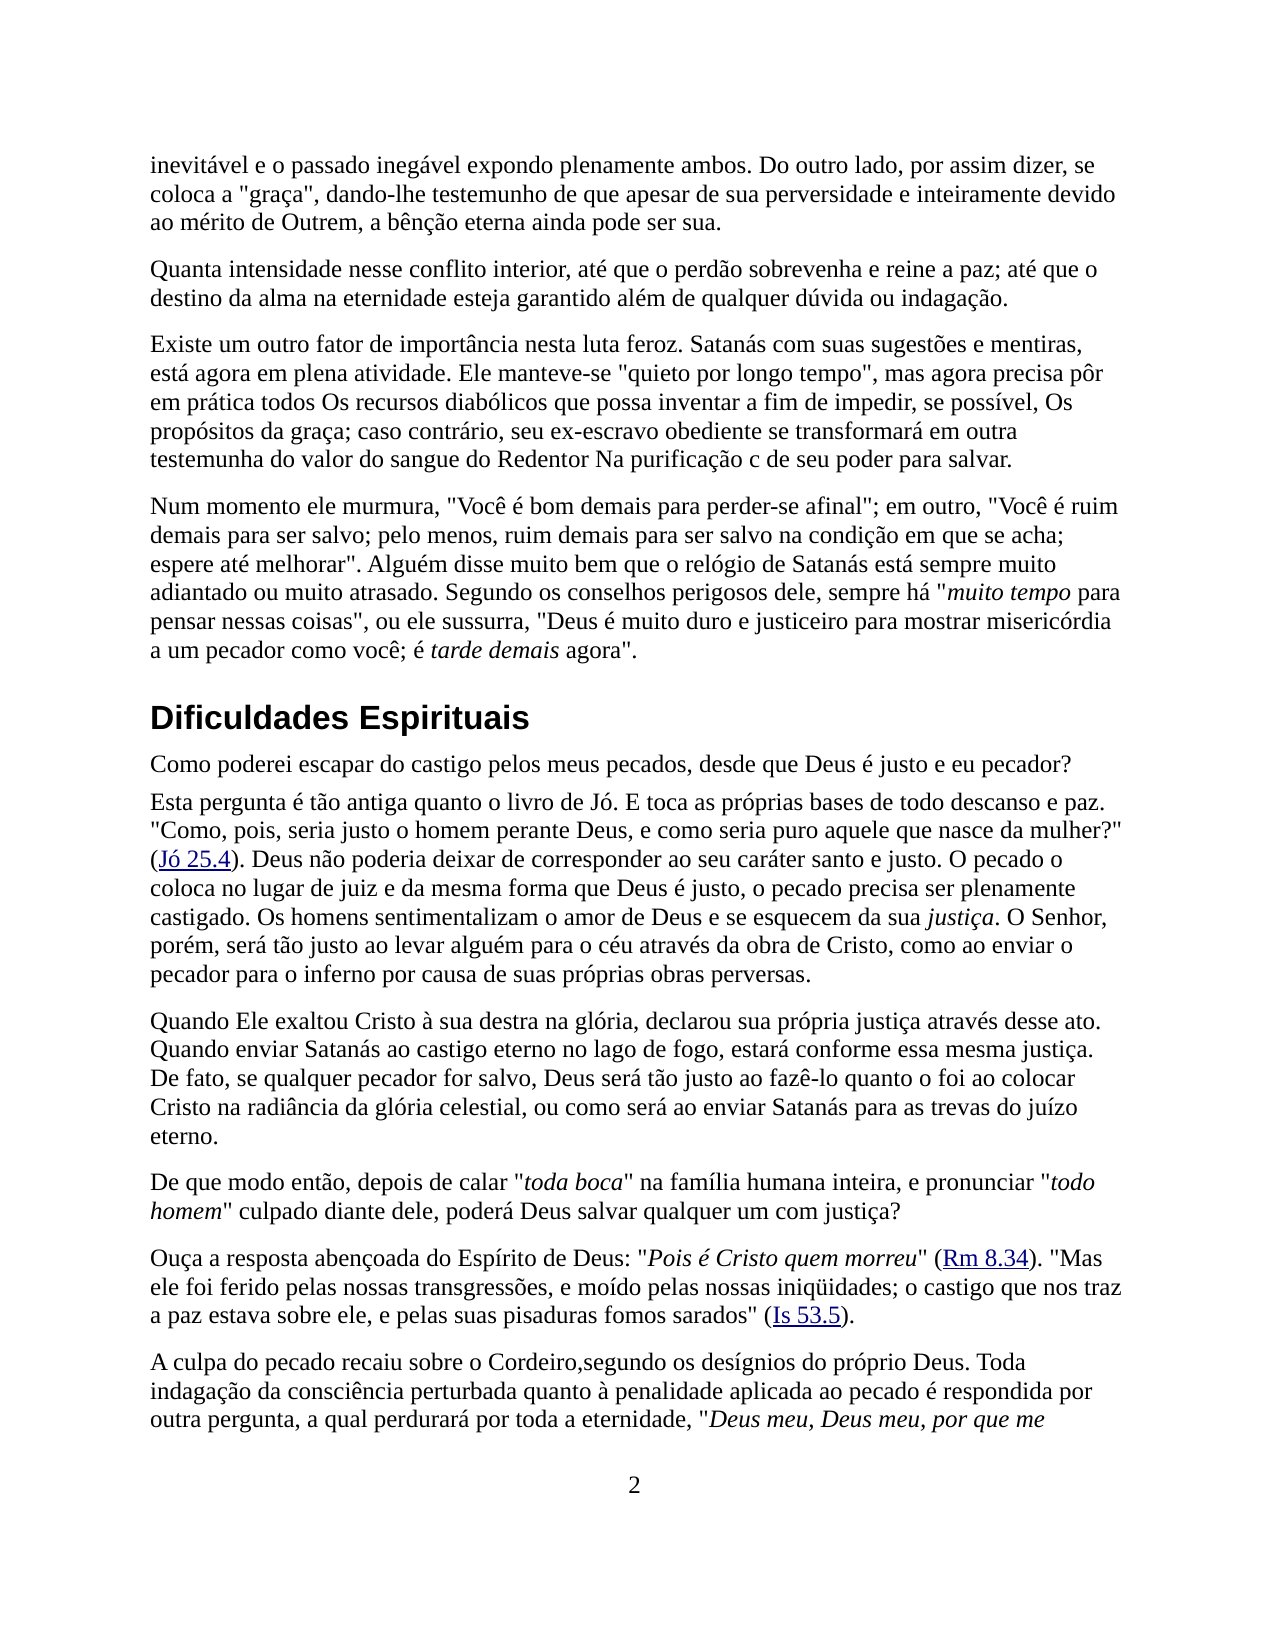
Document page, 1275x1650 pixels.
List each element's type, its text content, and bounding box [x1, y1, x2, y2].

text inevitável e o passado inegável expondo plenamente ambos. Do outro lado, por assim dizer, se coloca a "graça", dando-lhe testemunho de que apesar de sua perversidade e inteiramente devido ao mérito de Outrem, a bênção eterna ainda pode ser sua. [150, 150, 1125, 236]
text Existe um outro fator de importância nesta luta feroz. Satanás com suas sugestões e mentiras, está agora em plena atividade. Ele manteve-se "quieto por longo tempo", mas agora precisa pôr em prática todos Os recursos diabólicos que possa inventar a fim de impedir, se possível, Os propósitos da graça; caso contrário, seu ex-escravo obediente se transformará em outra testemunha do valor do sangue do Redentor Na purificação c de seu poder para salvar. [150, 329, 1125, 473]
text Esta pergunta é tão antiga quanto o livro de Jó. E toca as próprias bases de todo descanso e paz. "Como, pois, seria justo o homem perante Deus, e como seria puro aquele que nasce da mulher?" (Jó 25.4). Deus não poderia deixar de corresponder ao seu caráter santo e justo. O pecado o coloca no lugar de juiz e da mesma forma que Deus é justo, o pecado precisa ser plenamente castigado. Os homens sentimentalizam o amor de Deus e se esquecem da sua justiça. O Senhor, porém, será tão justo ao levar alguém para o céu através da obra de Cristo, como ao enviar o pecador para o inferno por causa de suas próprias obras perversas. [150, 787, 1125, 988]
subtitle Dificuldades Espirituais [150, 698, 1125, 736]
text Quanta intensidade nesse conflito interior, até que o perdão sobrevenha e reine a paz; até que o destino da alma na eternidade esteja garantido além de qualquer dúvida ou indagação. [150, 254, 1125, 312]
text Ouça a resposta abençoada do Espírito de Deus: "Pois é Cristo quem morreu" (Rm 8.34). "Mas ele foi ferido pelas nossas transgressões, e moído pelas nossas iniqüidades; o castigo que nos traz a paz estava sobre ele, e pelas suas pisaduras fomos sarados" (Is 53.5). [150, 1243, 1125, 1329]
text Quando Ele exaltou Cristo à sua destra na glória, declarou sua própria justiça através desse ato. Quando enviar Satanás ao castigo eterno no lago de fogo, estará conforme essa mesma justiça. De fato, se qualquer pecador for salvo, Deus será tão justo ao fazê-lo quanto o foi ao colocar Cristo na radiância da glória celestial, ou como será ao enviar Satanás para as trevas do juízo eterno. [150, 1006, 1125, 1149]
text Como poderei escapar do castigo pelos meus pecados, desde que Deus é justo e eu pecador? [150, 749, 1125, 778]
text A culpa do pecado recaiu sobre o Cordeiro,segundo os desígnios do próprio Deus. Toda indagação da consciência perturbada quanto à penalidade aplicada ao pecado é respondida por outra pergunta, a qual perdurará por toda a eternidade, "Deus meu, Deus meu, por que me [150, 1347, 1125, 1433]
text De que modo então, depois de calar "toda boca" na família humana inteira, e pronunciar "todo homem" culpado diante dele, poderá Deus salvar qualquer um com justiça? [150, 1167, 1125, 1225]
text Num momento ele murmura, "Você é bom demais para perder-se afinal"; em outro, "Você é ruim demais para ser salvo; pelo menos, ruim demais para ser salvo na condição em que se acha; espere até melhorar". Alguém disse muito bem que o relógio de Satanás está sempre muito adiantado ou muito atrasado. Segundo os conselhos perigosos dele, sempre há "muito tempo para pensar nessas coisas", ou ele sussurra, "Deus é muito duro e justiceiro para mostrar misericórdia a um pecador como você; é tarde demais agora". [150, 491, 1125, 664]
